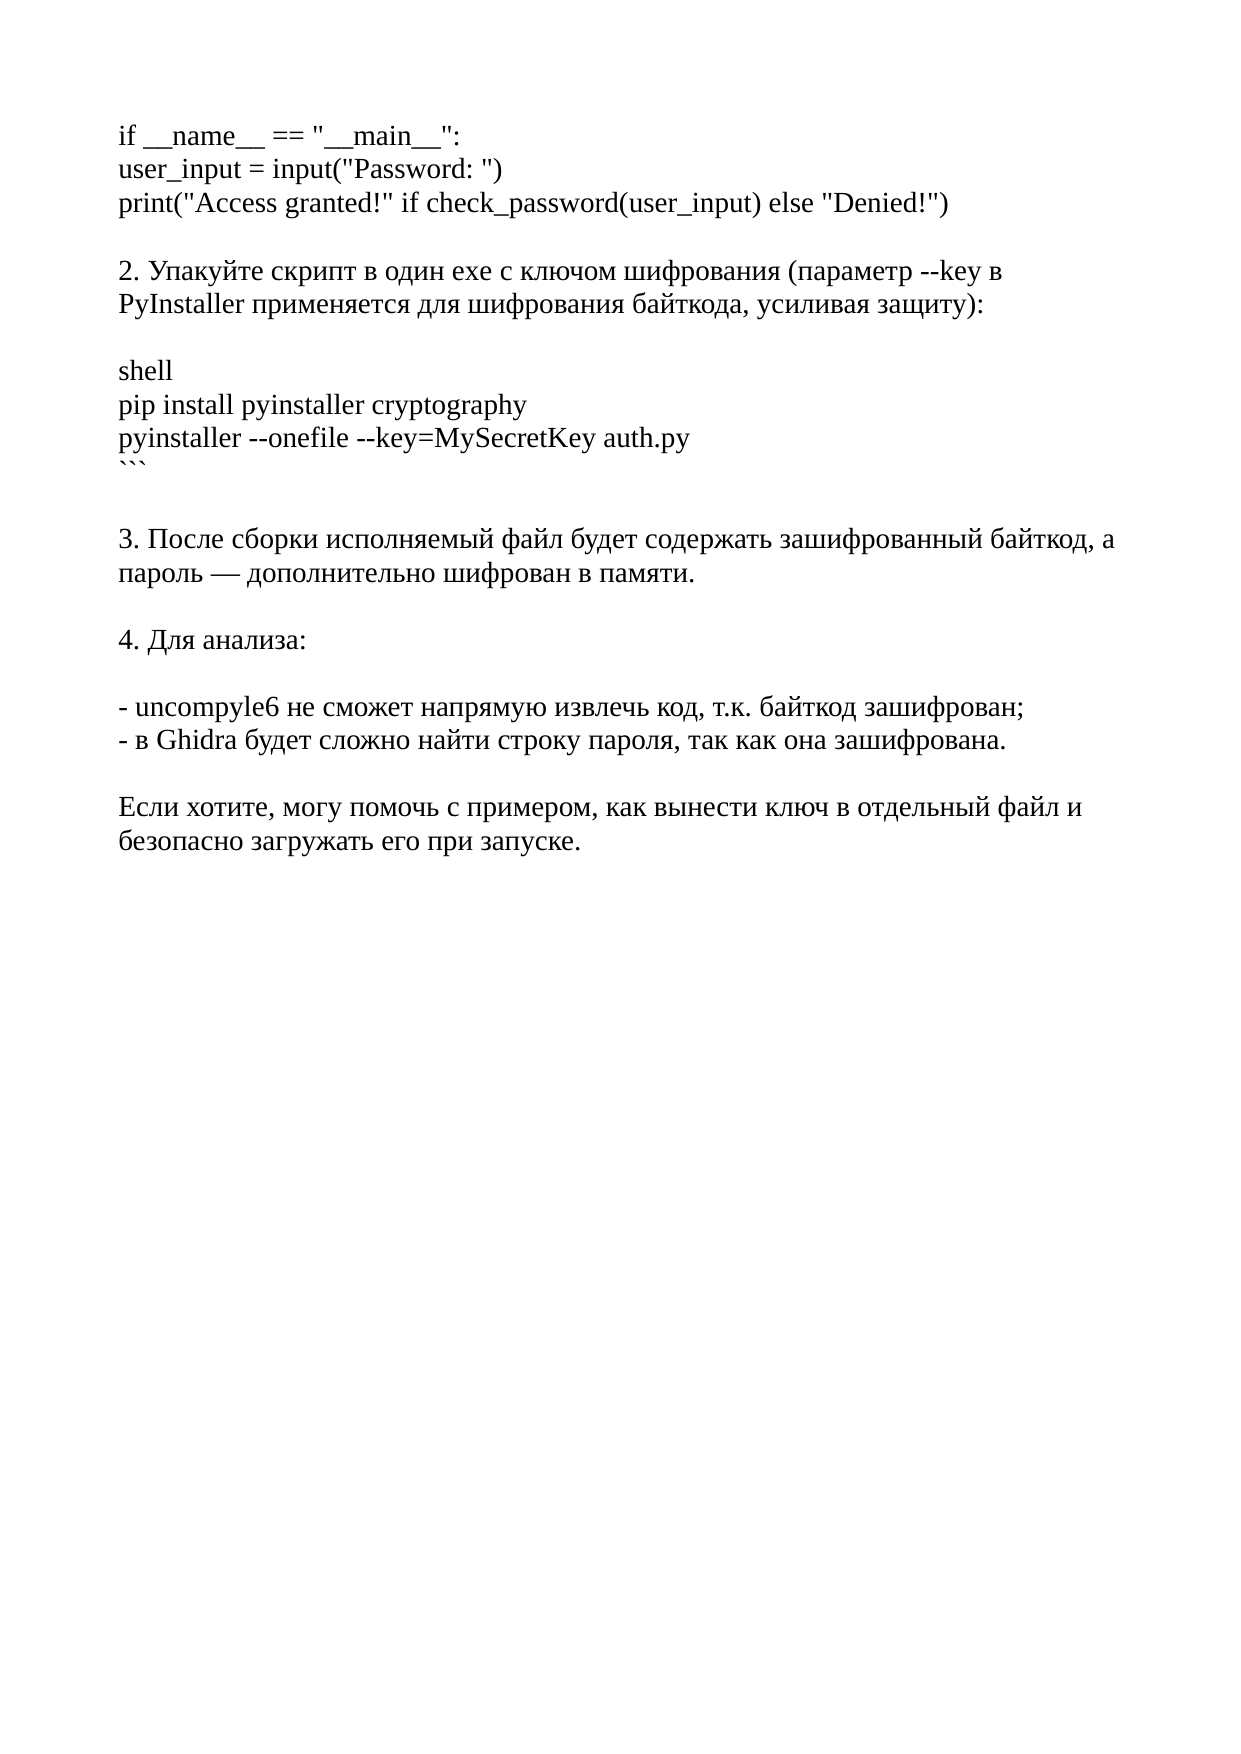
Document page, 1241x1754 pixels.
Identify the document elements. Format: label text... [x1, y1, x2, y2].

text if __name__ == "__main__": user_input = input("Password: ") print("Access granted!" if check_password(user_input) else "Denied!") [118, 118, 1122, 253]
text 2. Упакуйте скрипт в один exe с ключом шифрования (параметр --key в PyInstaller применяется для шифрования байткода, усиливая защиту): shell pip install pyinstaller cryptography pyinstaller --onefile --key=MySecretKey auth.py ``` 3. После сборки исполняемый файл будет содержать зашифрованный байткод, а пароль — дополнительно шифрован в памяти. 4. Для анализа: - uncompyle6 не сможет напрямую извлечь код, т.к. байткод зашифрован; - в Ghidra будет сложно найти строку пароля, так как она зашифрована. Если хотите, могу помочь с примером, как вынести ключ в отдельный файл и безопасно загружать его при запуске. [118, 253, 1122, 958]
